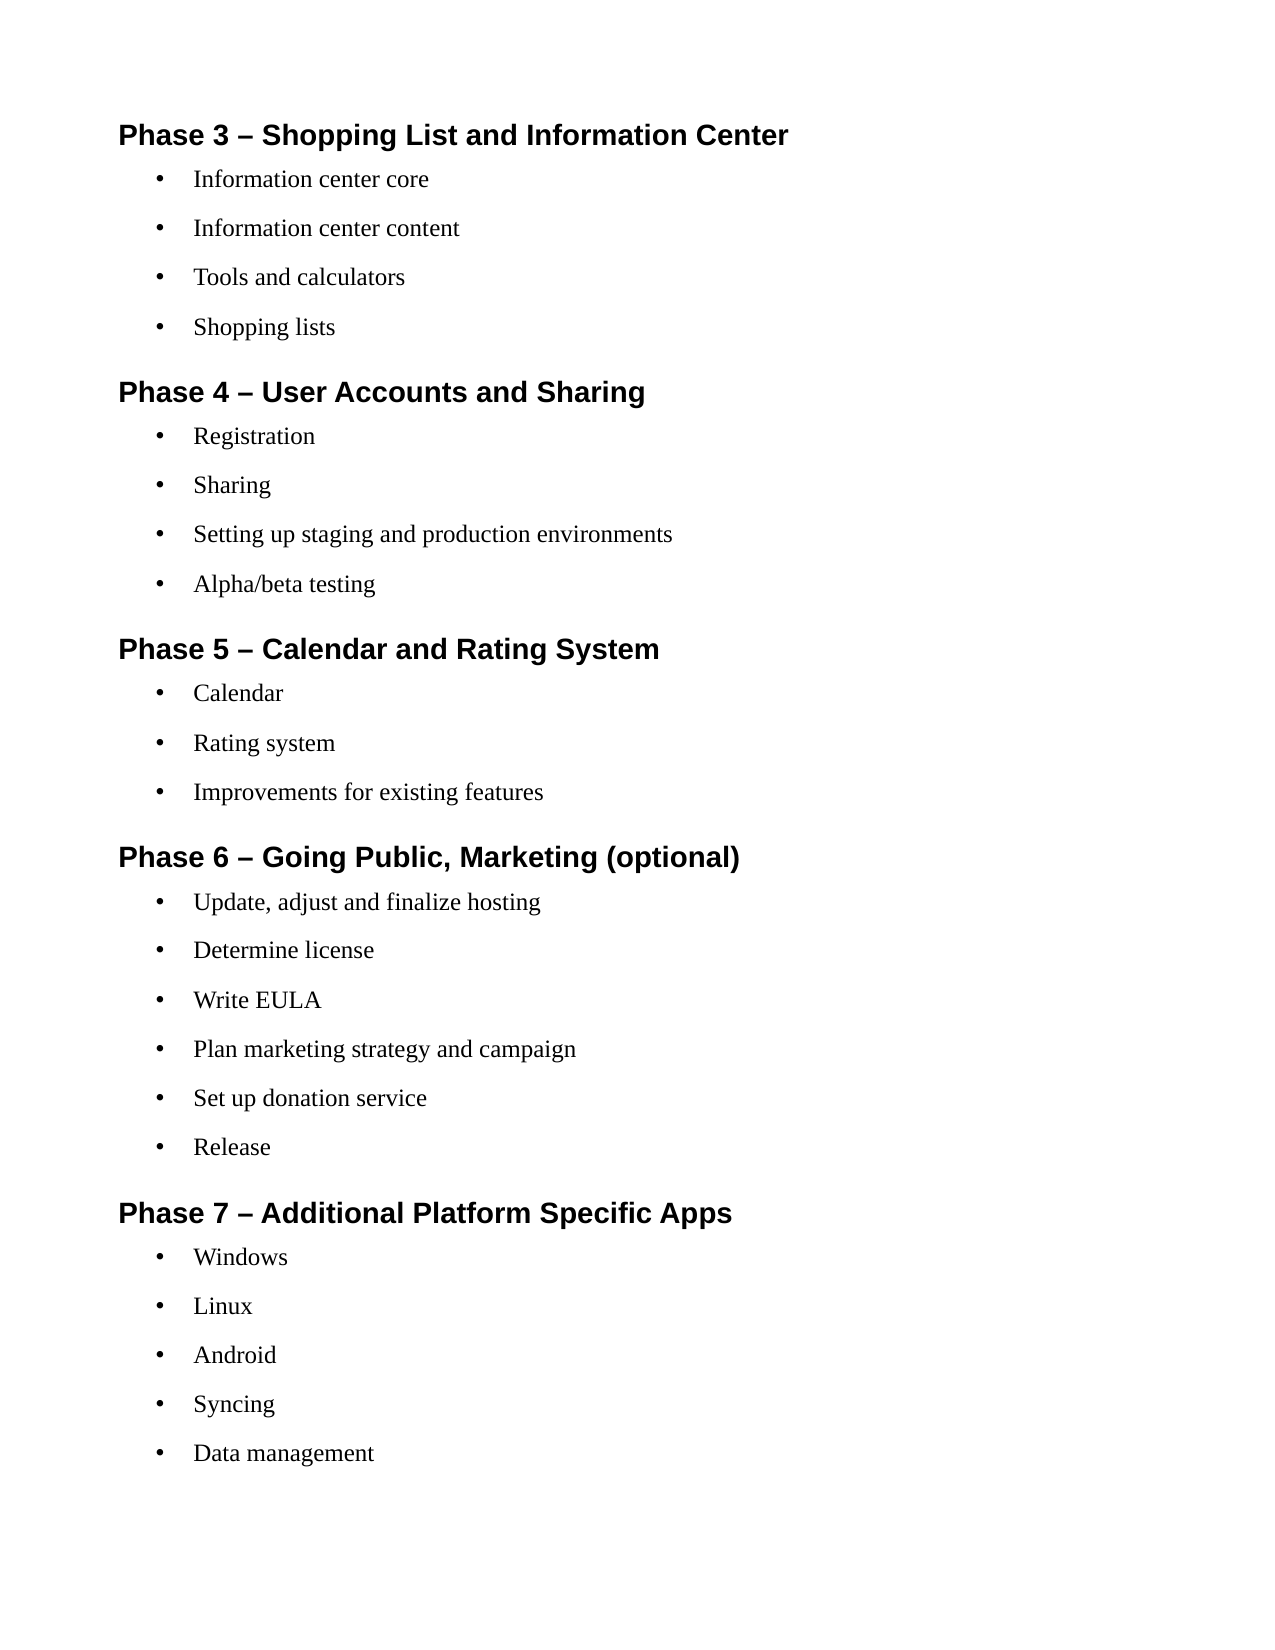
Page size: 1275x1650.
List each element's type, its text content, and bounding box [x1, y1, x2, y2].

list Write EULA [156, 985, 1157, 1013]
list Data management [156, 1438, 1157, 1467]
list Plan marketing strategy and campaign [156, 1034, 1157, 1062]
list Android [156, 1340, 1157, 1369]
list Syncing [156, 1389, 1157, 1418]
list Information center core [156, 164, 1157, 193]
subtitle Phase 6 – Going Public, Marketing (optional) [118, 840, 1157, 874]
list Tools and calculators [156, 262, 1157, 291]
list Improvements for existing features [156, 777, 1157, 805]
list Shopping lists [156, 312, 1157, 340]
list Rating system [156, 728, 1157, 756]
list Linux [156, 1291, 1157, 1319]
list Windows [156, 1242, 1157, 1271]
list Sharing [156, 471, 1157, 499]
list Set up donation service [156, 1083, 1157, 1112]
list Determine license [156, 936, 1157, 964]
subtitle Phase 3 – Shopping List and Information Center [118, 118, 1157, 152]
list Update, adjust and finalize hosting [156, 887, 1157, 915]
subtitle Phase 4 – User Accounts and Sharing [118, 375, 1157, 409]
subtitle Phase 5 – Calendar and Rating System [118, 632, 1157, 666]
list Information center content [156, 213, 1157, 242]
list Registration [156, 421, 1157, 450]
list Setting up staging and production environments [156, 519, 1157, 548]
list Calendar [156, 678, 1157, 707]
list Alpha/beta testing [156, 569, 1157, 597]
subtitle Phase 7 – Additional Platform Specific Apps [118, 1196, 1157, 1229]
list Release [156, 1132, 1157, 1161]
